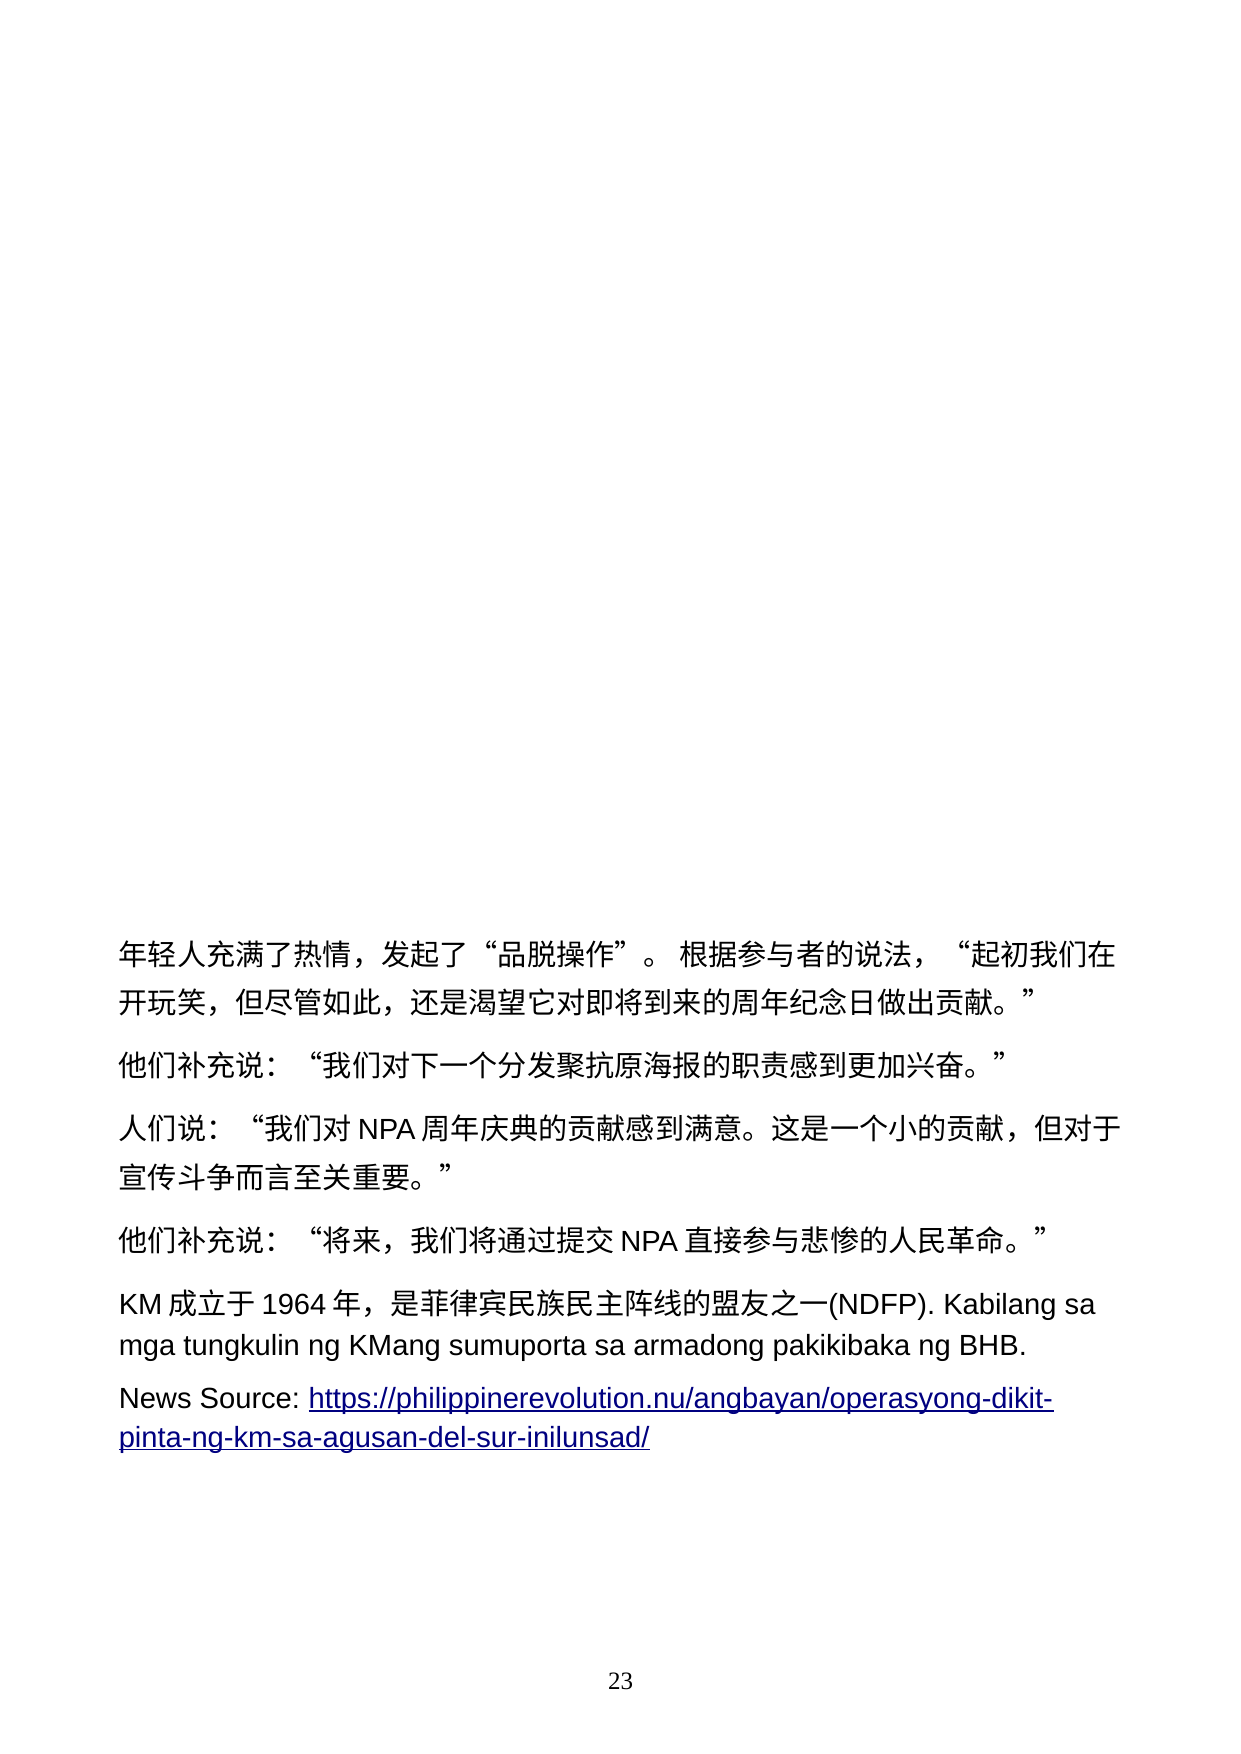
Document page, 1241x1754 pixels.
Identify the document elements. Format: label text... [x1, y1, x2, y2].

text 人们说：“我们对NPA周年庆典的贡献感到满意。这是一个小的贡献，但对于宣传斗争而言至关重要。” [118, 1106, 1122, 1197]
text News Source: https://philippinerevolution.nu/angbayan/operasyong-dikit-pinta-ng-km-sa-agusan-del-sur-inilunsad/ [118, 1381, 1122, 1453]
text 他们补充说：“将来，我们将通过提交NPA直接参与悲惨的人民革命。” [118, 1217, 1122, 1260]
text 他们补充说：“我们对下一个分发聚抗原海报的职责感到更加兴奋。” [118, 1043, 1122, 1085]
text KM成立于1964年，是菲律宾民族民主阵线的盟友之一(NDFP). Kabilang sa mga tungkulin ng KMang sumuporta sa armadong pakikibaka ng BHB. [118, 1281, 1122, 1361]
text 年轻人充满了热情，发起了“品脱操作”。 根据参与者的说法，“起初我们在开玩笑，但尽管如此，还是渴望它对即将到来的周年纪念日做出贡献。” [118, 118, 1122, 1022]
